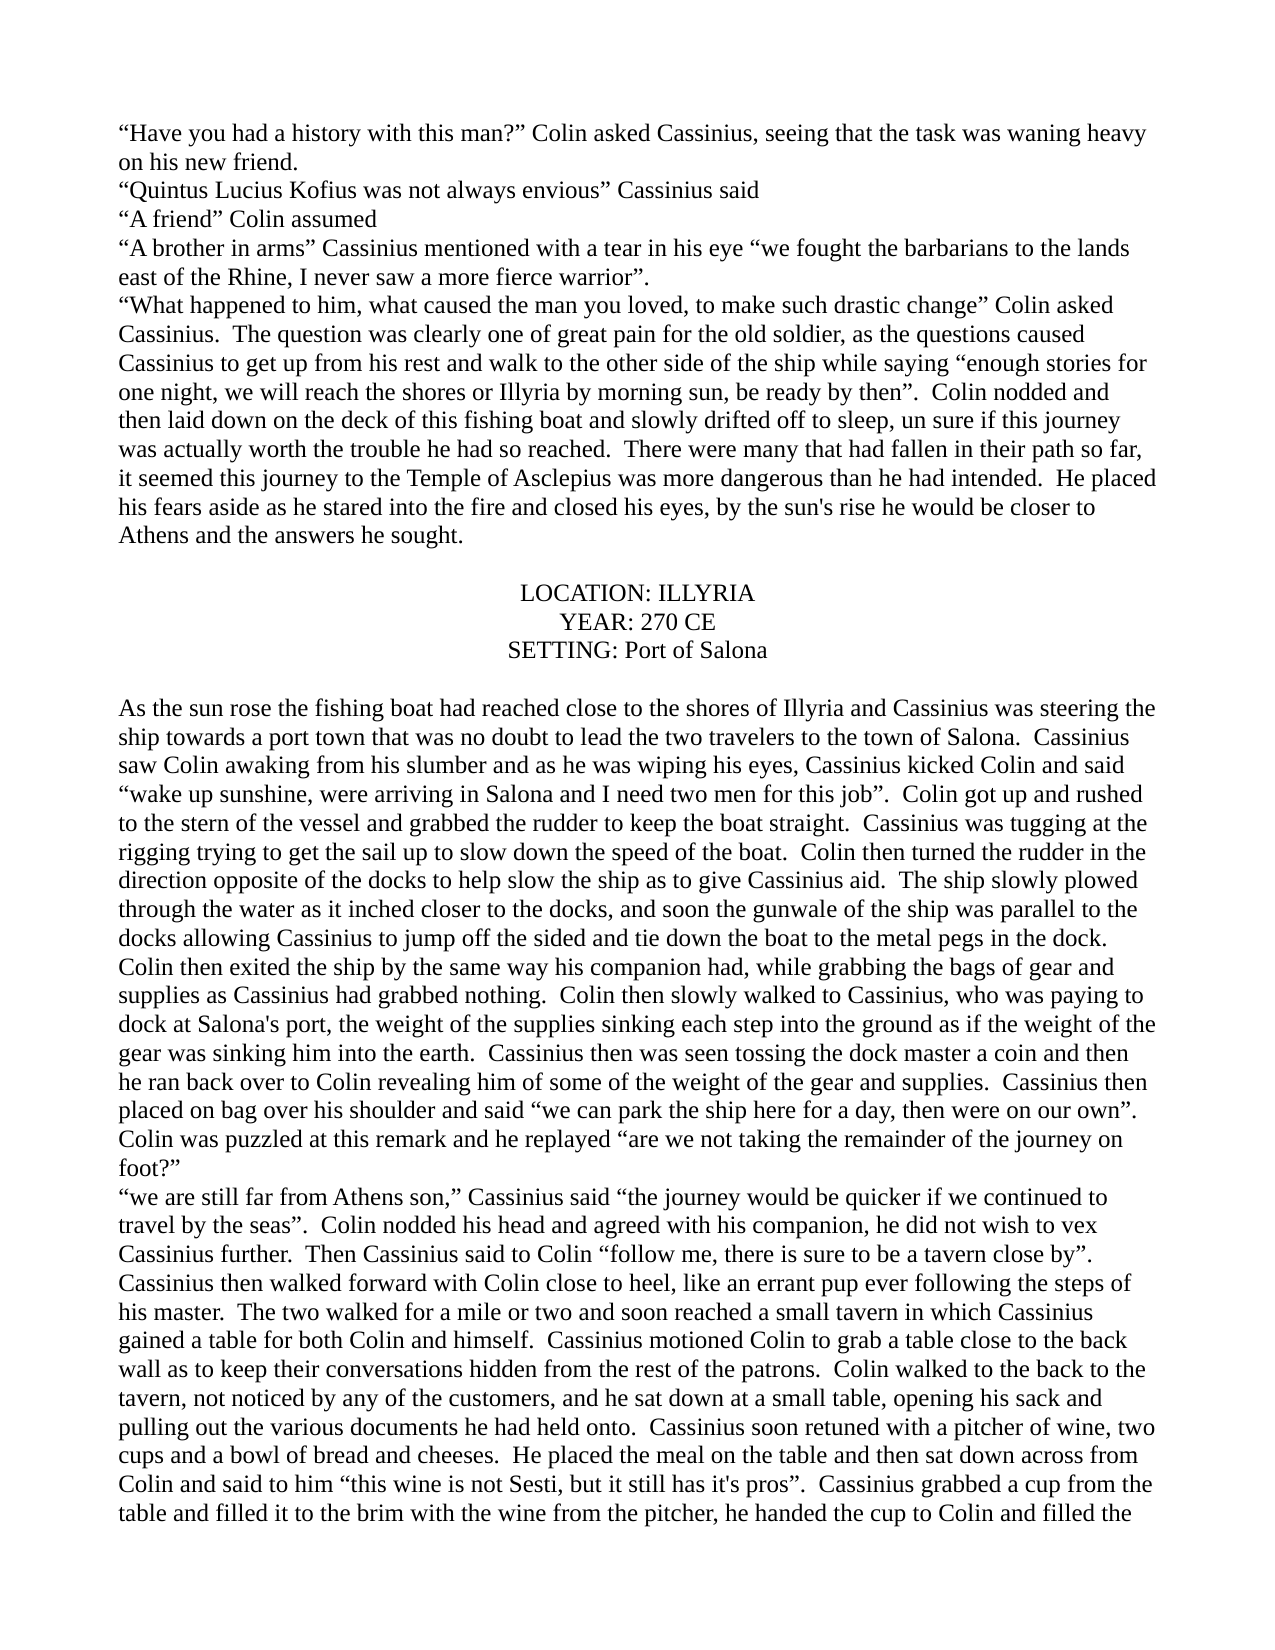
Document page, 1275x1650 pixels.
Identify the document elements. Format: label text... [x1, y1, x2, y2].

text “A brother in arms” Cassinius mentioned with a tear in his eye “we fought the barbarians to the lands east of the Rhine, I never saw a more fierce warrior”. [118, 233, 1157, 291]
text As the sun rose the fishing boat had reached close to the shores of Illyria and Cassinius was steering the ship towards a port town that was no doubt to lead the two travelers to the town of Salona. Cassinius saw Colin awaking from his slumber and as he was wiping his eyes, Cassinius kicked Colin and said “wake up sunshine, were arriving in Salona and I need two men for this job”. Colin got up and rushed to the stern of the vessel and grabbed the rudder to keep the boat straight. Cassinius was tugging at the rigging trying to get the sail up to slow down the speed of the boat. Colin then turned the rudder in the direction opposite of the docks to help slow the ship as to give Cassinius aid. The ship slowly plowed through the water as it inched closer to the docks, and soon the gunwale of the ship was parallel to the docks allowing Cassinius to jump off the sided and tie down the boat to the metal pegs in the dock. Colin then exited the ship by the same way his companion had, while grabbing the bags of gear and supplies as Cassinius had grabbed nothing. Colin then slowly walked to Cassinius, who was paying to dock at Salona's port, the weight of the supplies sinking each step into the ground as if the weight of the gear was sinking him into the earth. Cassinius then was seen tossing the dock master a coin and then he ran back over to Colin revealing him of some of the weight of the gear and supplies. Cassinius then placed on bag over his shoulder and said “we can park the ship here for a day, then were on our own”. Colin was puzzled at this remark and he replayed “are we not taking the remainder of the journey on foot?” [118, 693, 1157, 1182]
text “What happened to him, what caused the man you loved, to make such drastic change” Colin asked Cassinius. The question was clearly one of great pain for the old soldier, as the questions caused Cassinius to get up from his rest and walk to the other side of the ship while saying “enough stories for one night, we will reach the shores or Illyria by morning sun, be ready by then”. Colin nodded and then laid down on the deck of this fishing boat and slowly drifted off to sleep, un sure if this journey was actually worth the trouble he had so reached. There were many that had fallen in their path so far, it seemed this journey to the Temple of Asclepius was more dangerous than he had intended. He placed his fears aside as he stared into the fire and closed his eyes, by the sun's rise he would be closer to Athens and the answers he sought. [118, 291, 1157, 549]
text “Have you had a history with this man?” Colin asked Cassinius, seeing that the task was waning heavy on his new friend. [118, 118, 1157, 176]
text “A friend” Colin assumed [118, 204, 1157, 233]
text YEAR: 270 CE [118, 607, 1157, 636]
text LOCATION: ILLYRIA [118, 578, 1157, 607]
text SETTING: Port of Salona [118, 636, 1157, 664]
text “Quintus Lucius Kofius was not always envious” Cassinius said [118, 176, 1157, 204]
text “we are still far from Athens son,” Cassinius said “the journey would be quicker if we continued to travel by the seas”. Colin nodded his head and agreed with his companion, he did not wish to vex Cassinius further. Then Cassinius said to Colin “follow me, there is sure to be a tavern close by”. Cassinius then walked forward with Colin close to heel, like an errant pup ever following the steps of his master. The two walked for a mile or two and soon reached a small tavern in which Cassinius gained a table for both Colin and himself. Cassinius motioned Colin to grab a table close to the back wall as to keep their conversations hidden from the rest of the patrons. Colin walked to the back to the tavern, not noticed by any of the customers, and he sat down at a small table, opening his sack and pulling out the various documents he had held onto. Cassinius soon retuned with a pitcher of wine, two cups and a bowl of bread and cheeses. He placed the meal on the table and then sat down across from Colin and said to him “this wine is not Sesti, but it still has it's pros”. Cassinius grabbed a cup from the table and filled it to the brim with the wine from the pitcher, he handed the cup to Colin and filled the [118, 1182, 1157, 1527]
